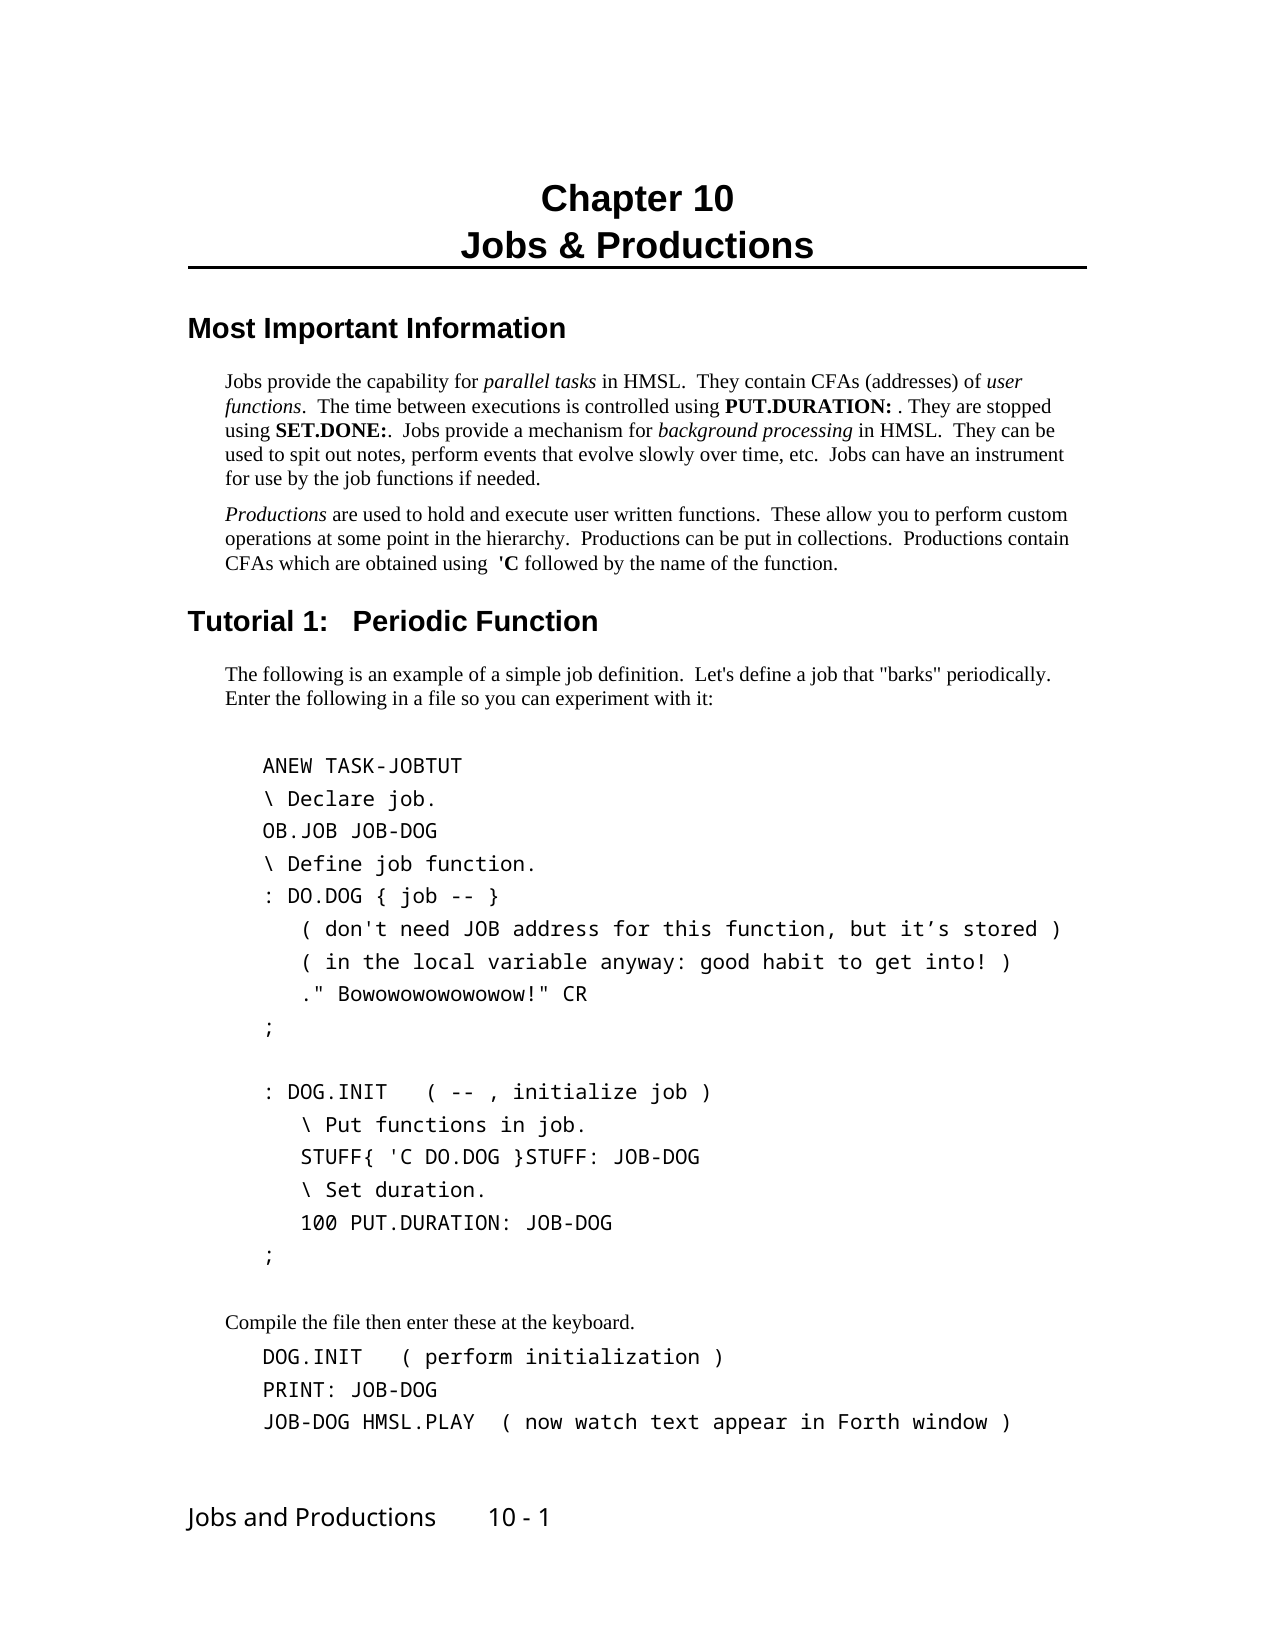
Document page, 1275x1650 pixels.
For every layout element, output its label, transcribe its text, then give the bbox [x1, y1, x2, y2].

subtitle Jobs & Productions [187, 223, 1087, 269]
text ; [262, 1240, 1087, 1269]
text \ Define job function. [262, 849, 1087, 877]
subtitle Tutorial 1: Periodic Function [187, 604, 1087, 637]
text \ Put functions in job. [262, 1110, 1087, 1138]
text \ Declare job. [262, 784, 1087, 812]
text ." Bowowowowowowow!" CR [262, 979, 1087, 1008]
subtitle Most Important Information [187, 311, 1087, 344]
text : DO.DOG { job -- } [262, 882, 1087, 910]
text Productions are used to hold and execute user written functions. These allow you to perform custom operations at some point in the hierarchy. Productions can be put in collections. Productions contain CFAs which are obtained using 'C followed by the name of the function. [225, 502, 1087, 574]
text \ Set duration. [262, 1175, 1087, 1203]
text Compile the file then enter these at the keyboard. [225, 1310, 1087, 1334]
text Jobs provide the capability for parallel tasks in HMSL. They contain CFAs (addresses) of user functions. The time between executions is controlled using PUT.DURATION: . They are stopped using SET.DONE:. Jobs provide a mechanism for background processing in HMSL. They can be used to spit out notes, perform events that evolve slowly over time, etc. Jobs can have an instrument for use by the job functions if needed. [225, 369, 1087, 490]
text 100 PUT.DURATION: JOB-DOG [262, 1208, 1087, 1236]
text ; [262, 1012, 1087, 1041]
text PRINT: JOB-DOG [262, 1375, 1087, 1403]
text ( in the local variable anyway: good habit to get into! ) [262, 947, 1087, 975]
text STUFF{ 'C DO.DOG }STUFF: JOB-DOG [262, 1142, 1087, 1171]
text ( don't need JOB address for this function, but it’s stored ) [262, 914, 1087, 943]
text OB.JOB JOB-DOG [262, 816, 1087, 845]
text The following is an example of a simple job definition. Let's define a job that "barks" periodically. Enter the following in a file so you can experiment with it: [225, 662, 1087, 710]
text Chapter 10 [187, 176, 1087, 219]
text DOG.INIT ( perform initialization ) [262, 1342, 1087, 1371]
text : DOG.INIT ( -- , initialize job ) [262, 1077, 1087, 1106]
text ANEW TASK-JOBTUT [262, 751, 1087, 780]
text JOB-DOG HMSL.PLAY ( now watch text appear in Forth window ) [262, 1407, 1087, 1436]
